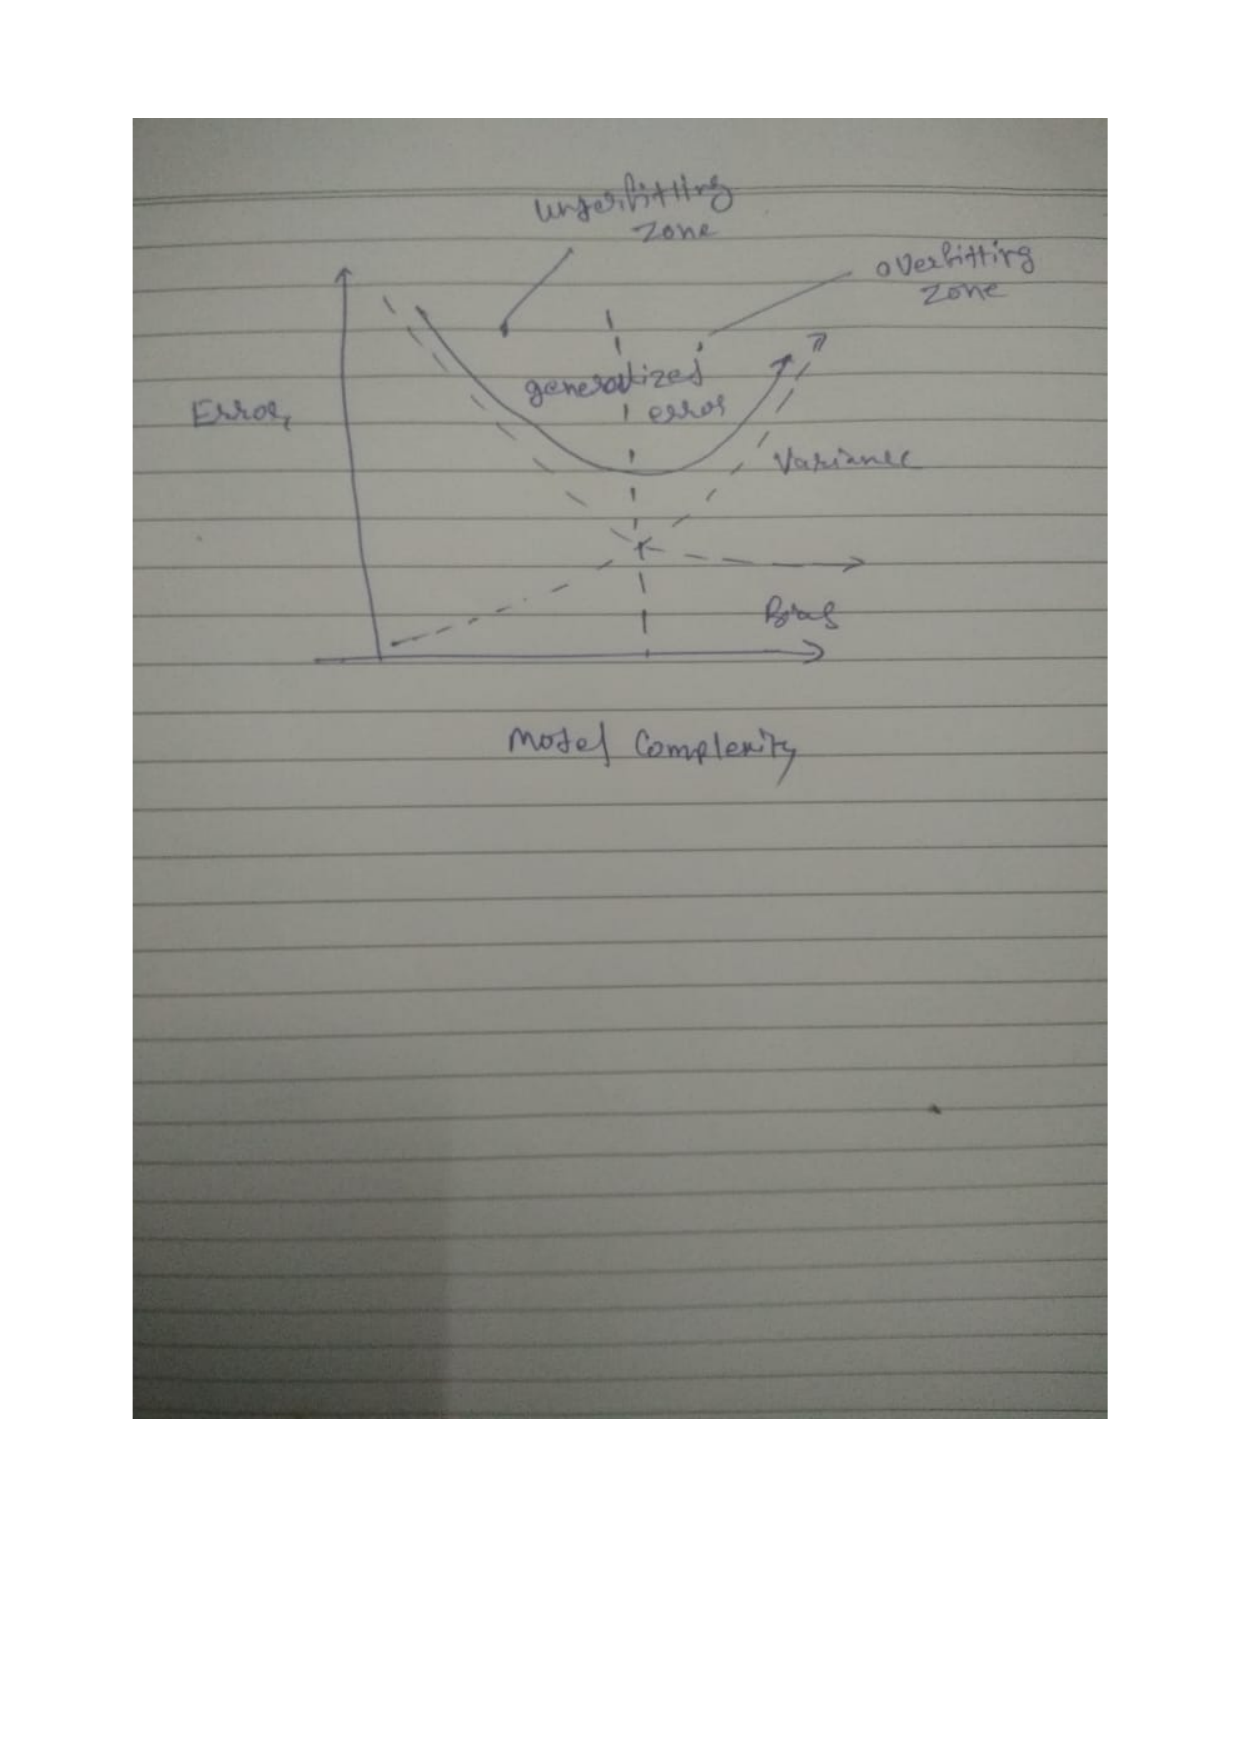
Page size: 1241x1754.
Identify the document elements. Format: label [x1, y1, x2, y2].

picture [132, 118, 1108, 1419]
